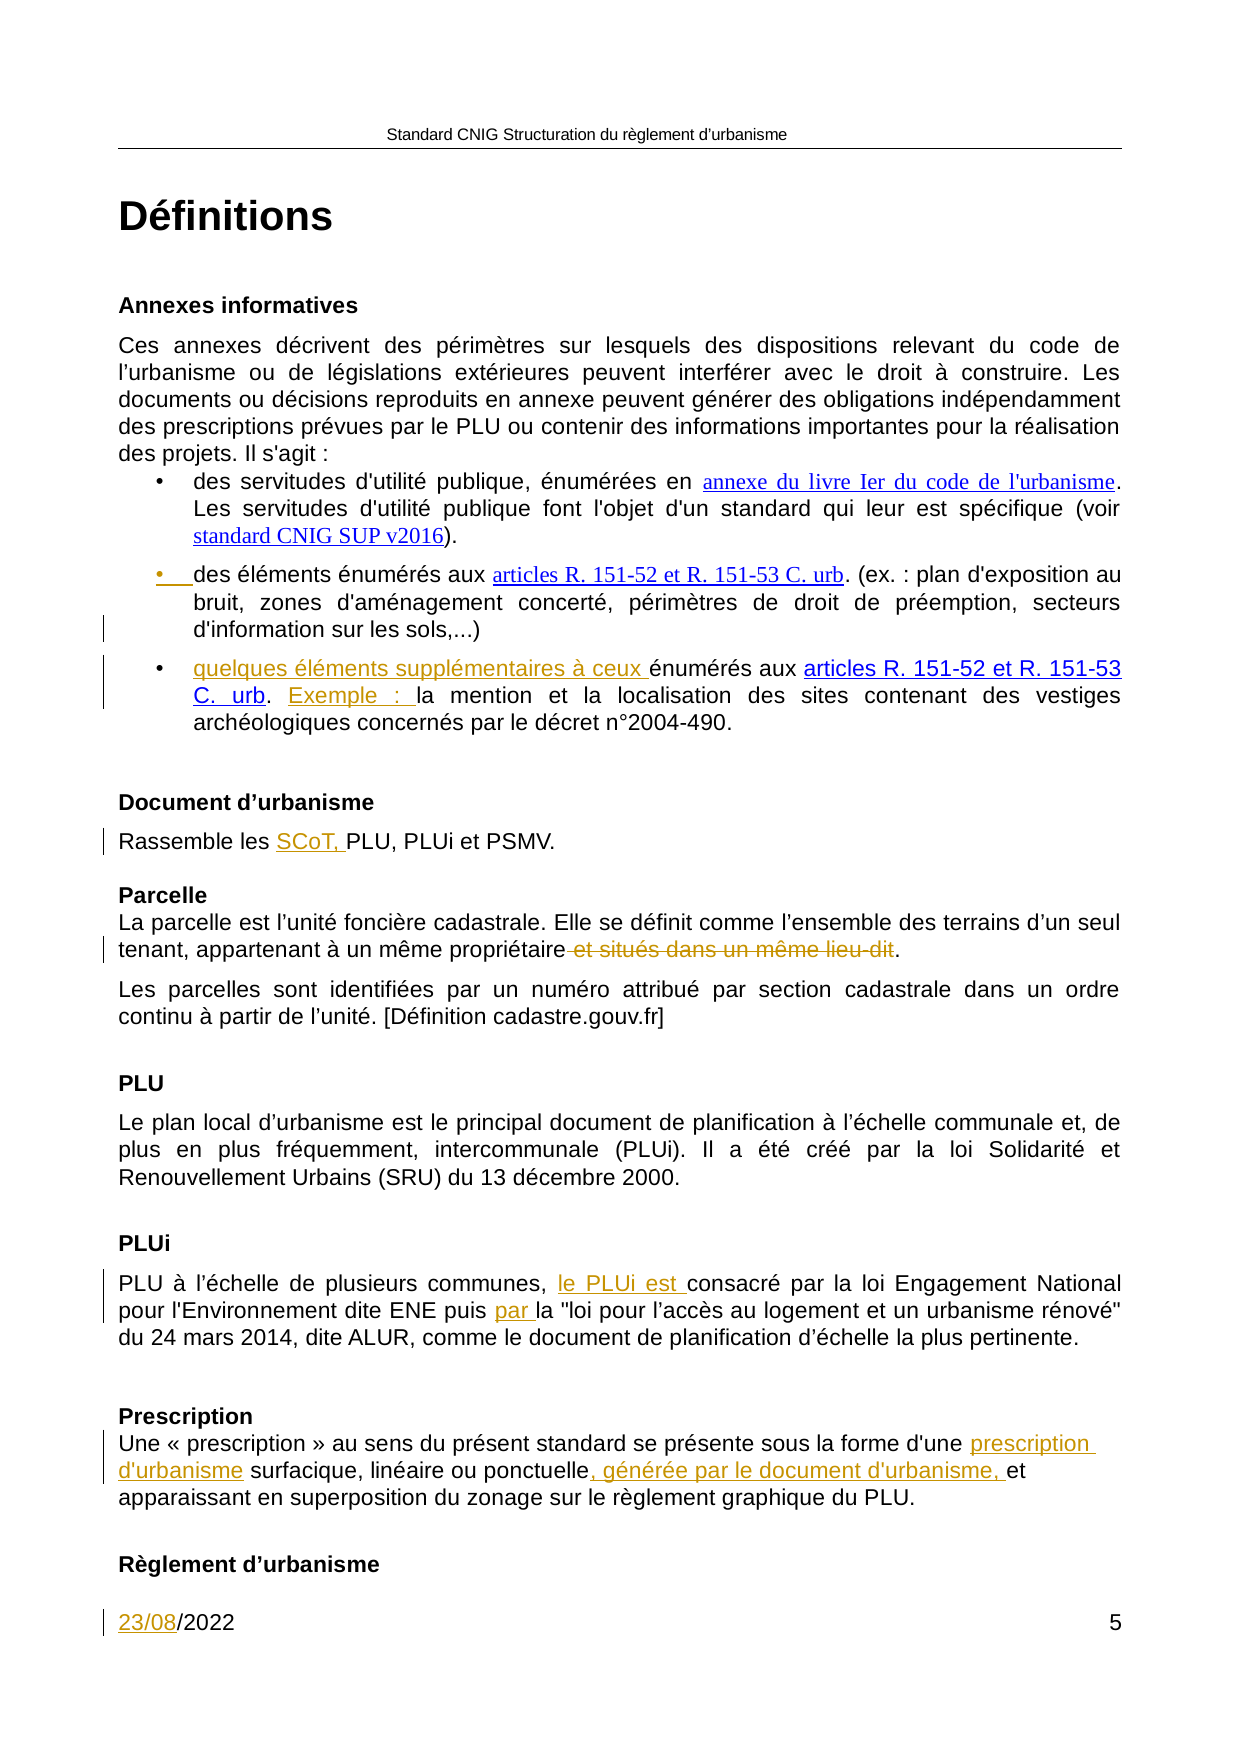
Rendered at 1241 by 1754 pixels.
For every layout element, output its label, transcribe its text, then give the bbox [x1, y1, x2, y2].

text Annexes informatives [118, 291, 1122, 318]
text Rassemble les SCoT, PLU, PLUi et PSMV. [118, 827, 1122, 854]
subtitle Parcelle [118, 882, 1122, 909]
list des servitudes d'utilité publique, énumérées en annexe du livre Ier du code de l'urbanisme. Les servitudes d'utilité publique font l'objet d'un standard qui leur est spécifique (voir standard CNIG SUP v2016). [156, 467, 1122, 548]
text Une « prescription » au sens du présent standard se présente sous la forme d'une prescription d'urbanisme surfacique, linéaire ou ponctuelle, générée par le document d'urbanisme, et apparaissant en superposition du zonage sur le règlement graphique du PLU. [118, 1429, 1122, 1511]
text La parcelle est l’unité foncière cadastrale. Elle se définit comme l’ensemble des terrains d’un seul tenant, appartenant à un même propriétaire. [118, 909, 1122, 963]
text Document d’urbanisme [118, 788, 1122, 815]
text Ces annexes décrivent des périmètres sur lesquels des dispositions relevant du code de l’urbanisme ou de législations extérieures peuvent interférer avec le droit à construire. Les documents ou décisions reproduits en annexe peuvent générer des obligations indépendamment des prescriptions prévues par le PLU ou contenir des informations importantes pour la réalisation des projets. Il s'agit : [118, 331, 1122, 466]
list quelques éléments supplémentaires à ceux énumérés aux articles R. 151-52 et R. 151-53 C. urb. Exemple : la mention et la localisation des sites contenant des vestiges archéologiques concernés par le décret n°2004-490. [156, 654, 1122, 736]
text Les parcelles sont identifiées par un numéro attribué par section cadastrale dans un ordre continu à partir de l’unité. [Définition cadastre.gouv.fr] [118, 975, 1122, 1029]
subtitle Règlement d’urbanisme [118, 1550, 1122, 1577]
subtitle Prescription [118, 1402, 1122, 1429]
subtitle Définitions [118, 192, 1122, 239]
list des éléments énumérés aux articles R. 151-52 et R. 151-53 C. urb. (ex. : plan d'exposition au bruit, zones d'aménagement concerté, périmètres de droit de préemption, secteurs d'information sur les sols,...) [156, 561, 1122, 642]
text PLU [118, 1069, 1122, 1096]
text PLUi [118, 1229, 1122, 1257]
text Le plan local d’urbanisme est le principal document de planification à l’échelle communale et, de plus en plus fréquemment, intercommunale (PLUi). Il a été créé par la loi Solidarité et Renouvellement Urbains (SRU) du 13 décembre 2000. [118, 1109, 1122, 1190]
text PLU à l’échelle de plusieurs communes, le PLUi est consacré par la loi Engagement National pour l'Environnement dite ENE puis par la "loi pour l’accès au logement et un urbanisme rénové" du 24 mars 2014, dite ALUR, comme le document de planification d’échelle la plus pertinente. [118, 1269, 1122, 1350]
